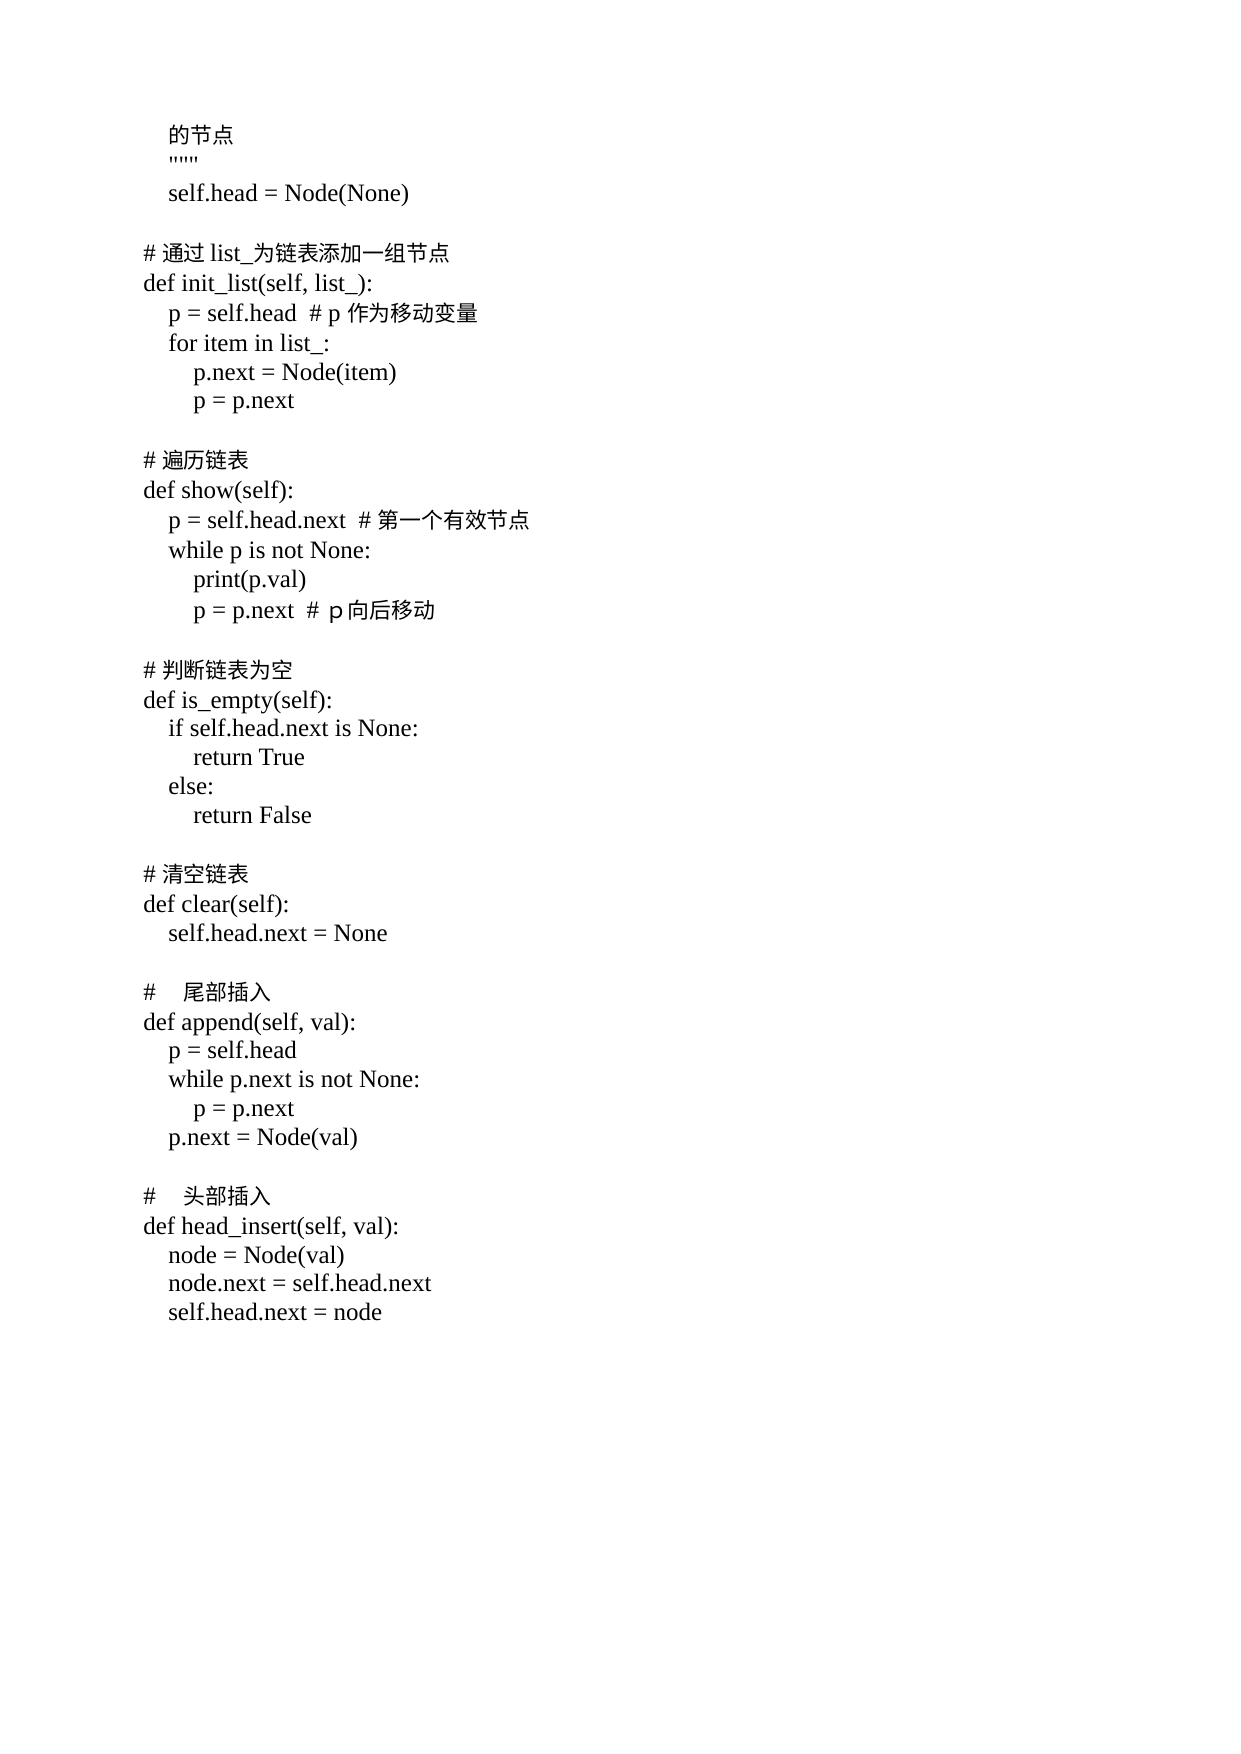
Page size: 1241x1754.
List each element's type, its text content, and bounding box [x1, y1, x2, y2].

text # 头部插入 [118, 1179, 1122, 1211]
text p = self.head.next # 第一个有效节点 [118, 503, 1122, 535]
text def clear(self): [118, 889, 1122, 918]
text def show(self): [118, 475, 1122, 503]
text self.head.next = None [118, 918, 1122, 946]
text while p is not None: [118, 535, 1122, 564]
text # 遍历链表 [118, 443, 1122, 475]
text node = Node(val) [118, 1240, 1122, 1268]
text self.head.next = node [118, 1297, 1122, 1326]
text for item in list_: [118, 328, 1122, 357]
text # 清空链表 [118, 857, 1122, 889]
text print(p.val) [118, 564, 1122, 593]
text p = self.head # p 作为移动变量 [118, 296, 1122, 328]
text def append(self, val): [118, 1007, 1122, 1036]
text return False [118, 800, 1122, 828]
text if self.head.next is None: [118, 713, 1122, 742]
text while p.next is not None: [118, 1064, 1122, 1093]
text p = p.next # ｐ向后移动 [118, 593, 1122, 624]
text def head_insert(self, val): [118, 1211, 1122, 1240]
text # 判断链表为空 [118, 653, 1122, 685]
text p = self.head [118, 1036, 1122, 1064]
text p = p.next [118, 1093, 1122, 1122]
text """ [118, 150, 1122, 178]
text p.next = Node(val) [118, 1122, 1122, 1151]
text self.head = Node(None) [118, 178, 1122, 207]
text def init_list(self, list_): [118, 268, 1122, 296]
text # 通过list_为链表添加一组节点 [118, 236, 1122, 268]
text else: [118, 771, 1122, 800]
text # 尾部插入 [118, 975, 1122, 1007]
text return True [118, 742, 1122, 771]
text def is_empty(self): [118, 685, 1122, 713]
text 的节点 [118, 118, 1122, 150]
text p = p.next [118, 386, 1122, 414]
text p.next = Node(item) [118, 357, 1122, 386]
text node.next = self.head.next [118, 1268, 1122, 1297]
